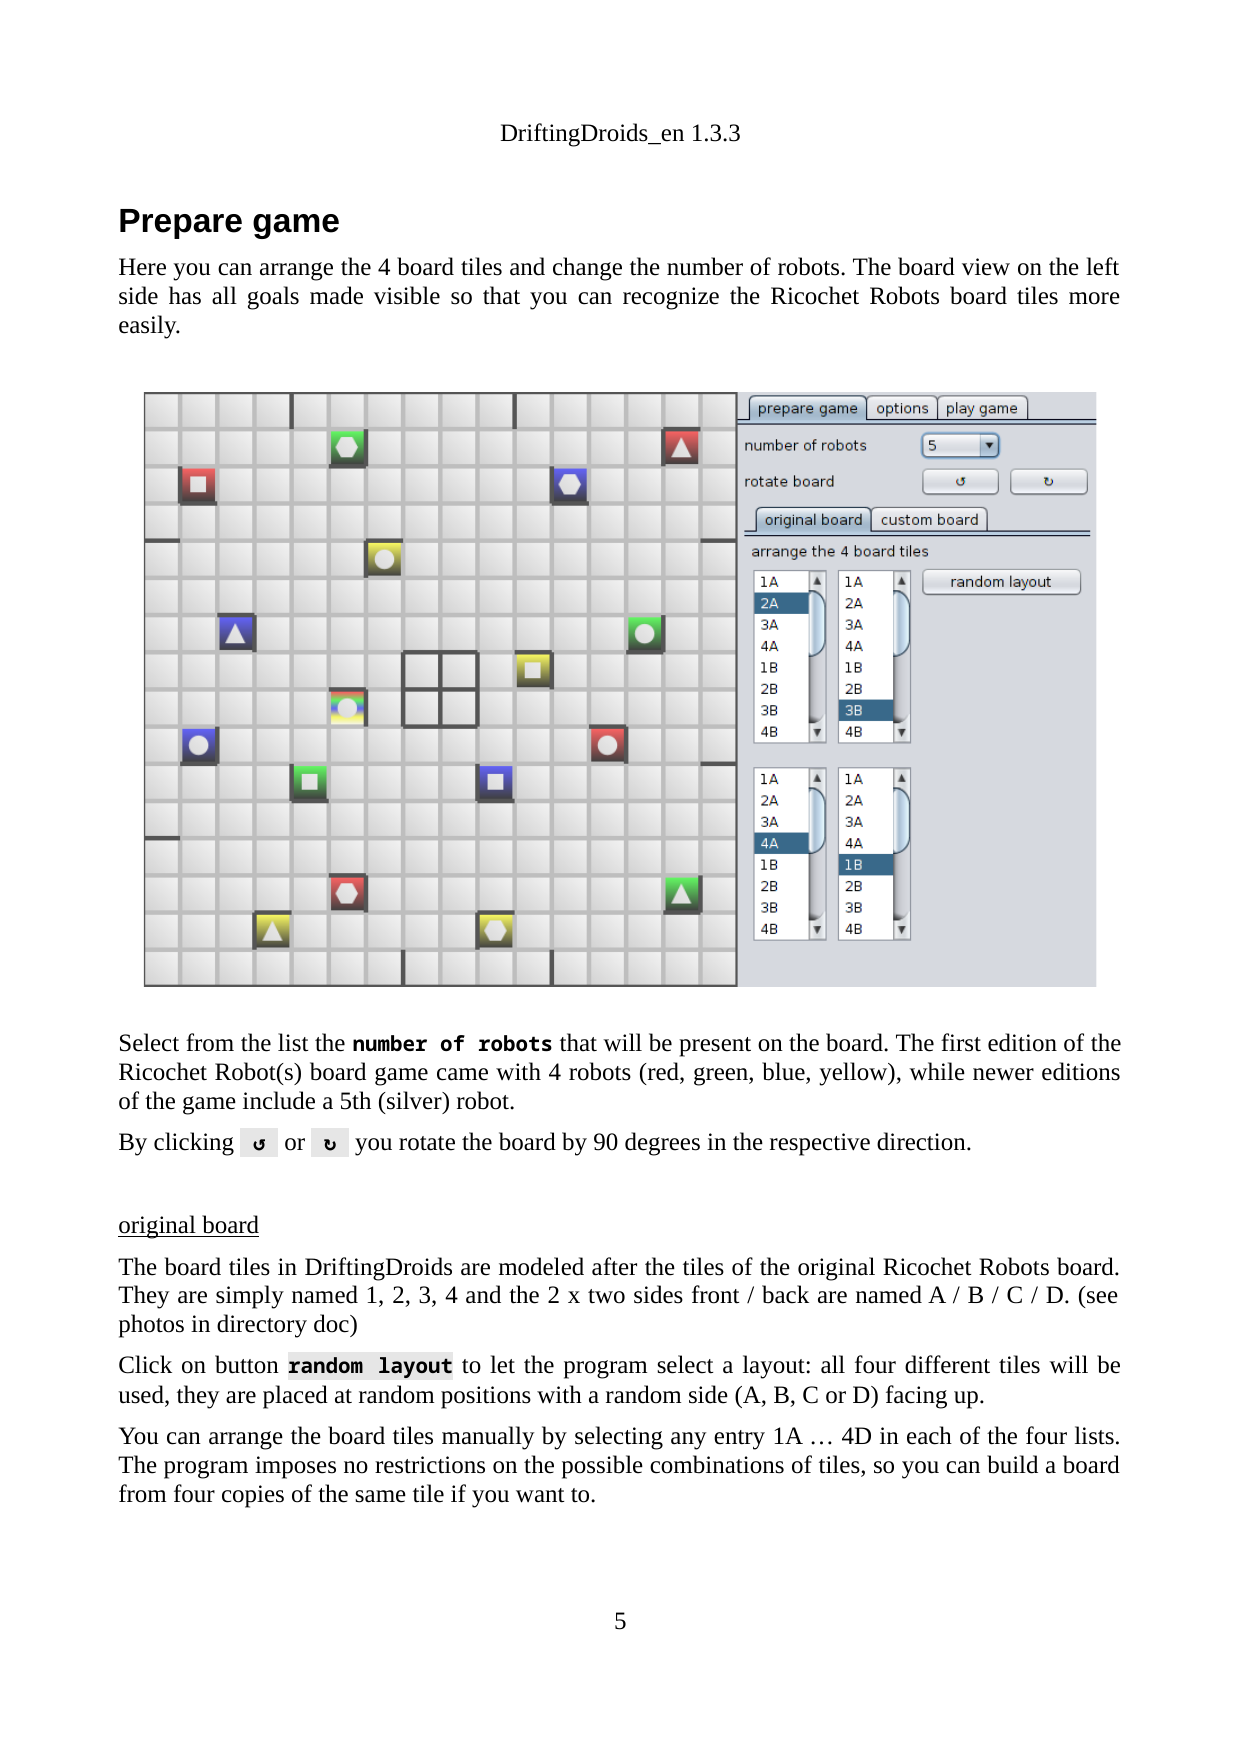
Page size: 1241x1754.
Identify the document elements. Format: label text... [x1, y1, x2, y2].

picture [143, 392, 1097, 987]
text original board [118, 1211, 1122, 1239]
text You can arrange the board tiles manually by selecting any entry 1A … 4D in each of the four lists. The program imposes no restrictions on the possible combinations of tiles, so you can build a board from four copies of the same tile if you want to. [118, 1421, 1122, 1507]
subtitle Prepare game [118, 201, 1122, 240]
text By clicking ↺ or ↻ you rotate the board by 90 degrees in the respective direction. [118, 1127, 1122, 1157]
text The board tiles in DriftingDroids are modeled after the tiles of the original Ricochet Robots board. They are simply named 1, 2, 3, 4 and the 2 x two sides front / back are named A / B / C / D. (see photos in directory doc) [118, 1252, 1122, 1338]
text Click on button random layout to let the program select a layout: all four different tiles will be used, they are placed at random positions with a random side (A, B, C or D) facing up. [118, 1351, 1122, 1409]
text Here you can arrange the 4 board tiles and change the number of robots. The board view on the left side has all goals made visible so that you can recognize the Ricochet Robots board tiles more easily. [118, 252, 1122, 339]
text Select from the list the number of robots that will be present on the board. The first edition of the Ricochet Robot(s) board game came with 4 robots (red, green, blue, yellow), while newer editions of the game include a 5th (silver) robot. [118, 1028, 1122, 1115]
